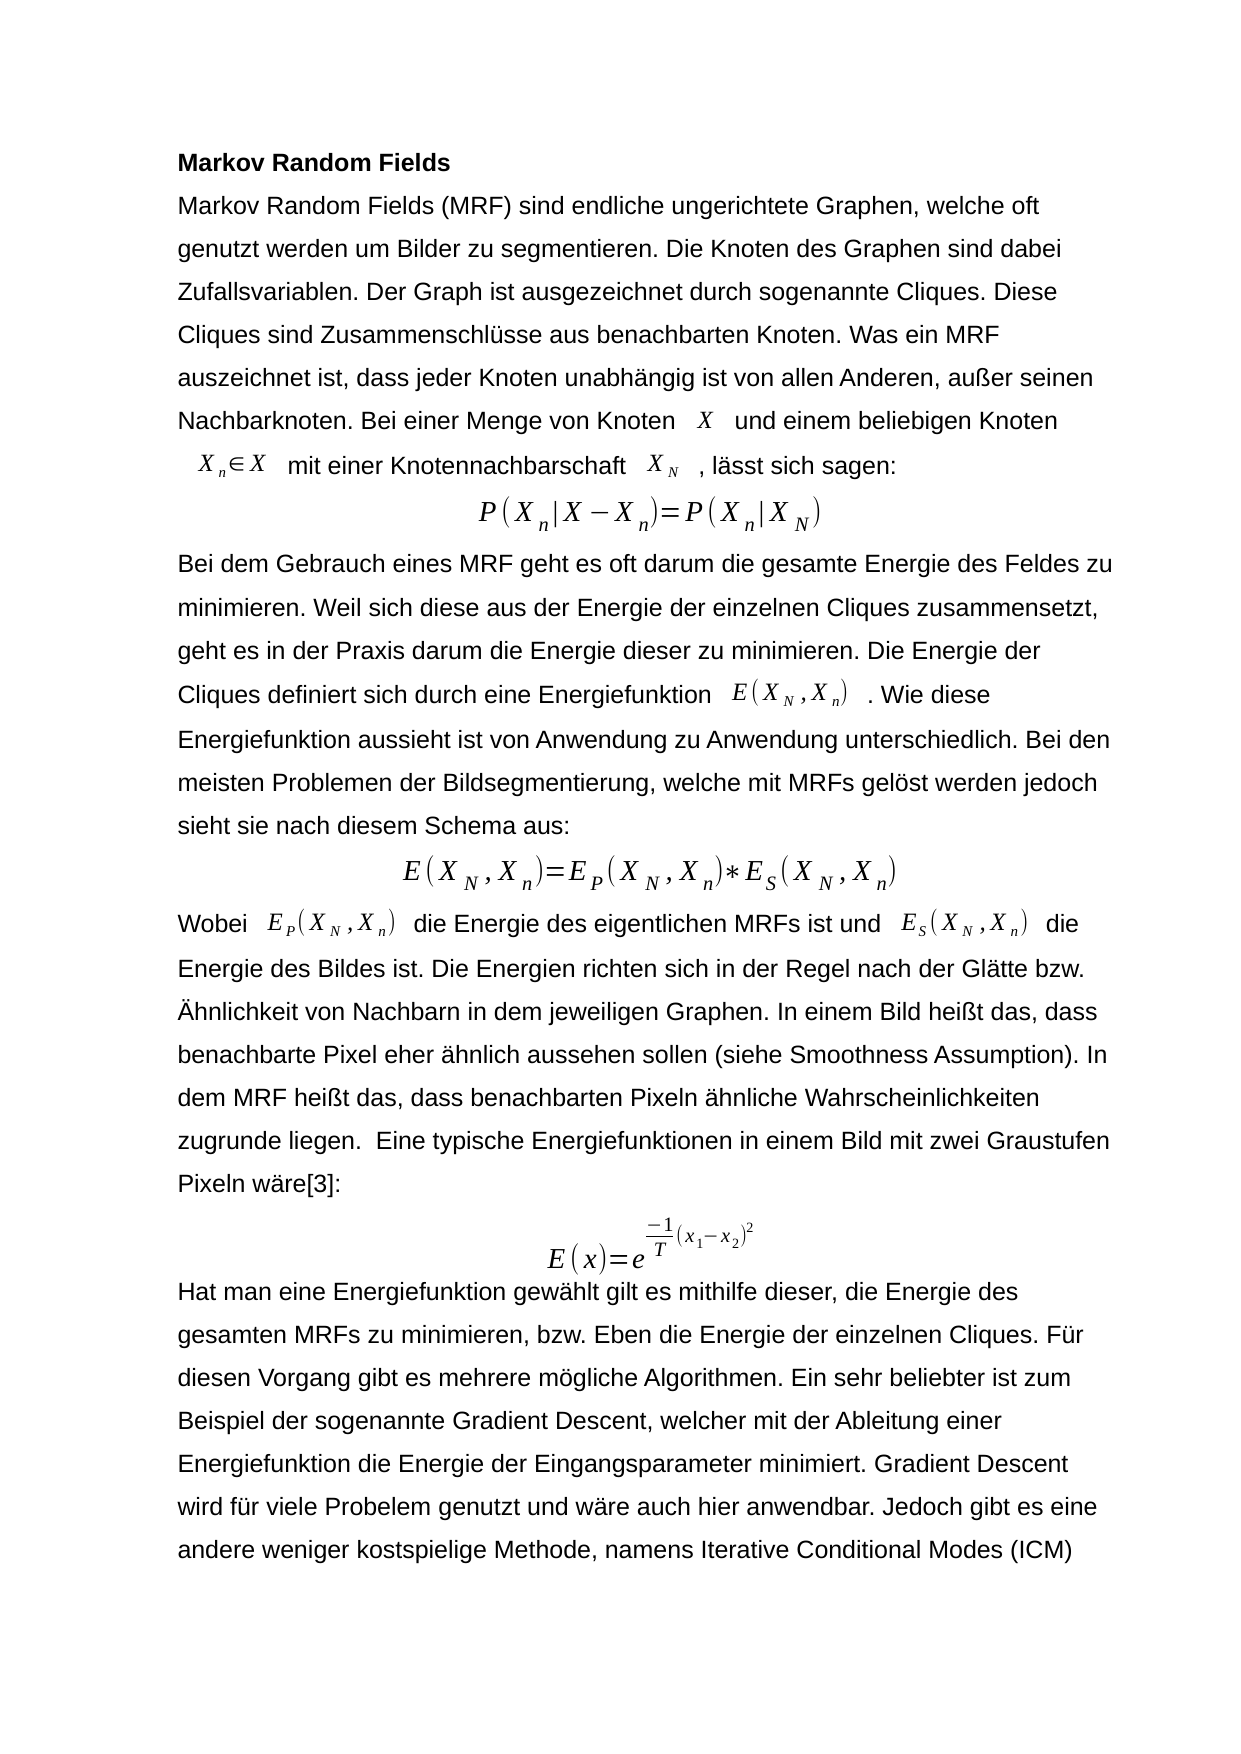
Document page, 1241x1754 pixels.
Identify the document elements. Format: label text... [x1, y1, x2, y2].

text Markov Random Fields (MRF) sind endliche ungerichtete Graphen, welche oft genutzt werden um Bilder zu segmentieren. Die Knoten des Graphen sind dabei Zufallsvariablen. Der Graph ist ausgezeichnet durch sogenannte Cliques. Diese Cliques sind Zusammenschlüsse aus benachbarten Knoten. Was ein MRF auszeichnet ist, dass jeder Knoten unabhängig ist von allen Anderen, außer seinen Nachbarknoten. Bei einer Menge von Knotenund einem beliebigen Knotenmit einer Knotennachbarschaft, lässt sich sagen: [177, 191, 1122, 481]
text Markov Random Fields [177, 148, 1122, 176]
text Wobeidie Energie des eigentlichen MRFs ist unddie Energie des Bildes ist. Die Energien richten sich in der Regel nach der Glätte bzw. Ähnlichkeit von Nachbarn in dem jeweiligen Graphen. In einem Bild heißt das, dass benachbarte Pixel eher ähnlich aussehen sollen (siehe Smoothness Assumption). In dem MRF heißt das, dass benachbarten Pixeln ähnliche Wahrscheinlichkeiten zugrunde liegen. Eine typische Energiefunktionen in einem Bild mit zwei Graustufen Pixeln wäre[3]: [177, 908, 1122, 1198]
text Bei dem Gebrauch eines MRF geht es oft darum die gesamte Energie des Feldes zu minimieren. Weil sich diese aus der Energie der einzelnen Cliques zusammensetzt, geht es in der Praxis darum die Energie dieser zu minimieren. Die Energie der Cliques definiert sich durch eine Energiefunktion. Wie diese Energiefunktion aussieht ist von Anwendung zu Anwendung unterschiedlich. Bei den meisten Problemen der Bildsegmentierung, welche mit MRFs gelöst werden jedoch sieht sie nach diesem Schema aus: [177, 549, 1122, 839]
text Hat man eine Energiefunktion gewählt gilt es mithilfe dieser, die Energie des gesamten MRFs zu minimieren, bzw. Eben die Energie der einzelnen Cliques. Für diesen Vorgang gibt es mehrere mögliche Algorithmen. Ein sehr beliebter ist zum Beispiel der sogenannte Gradient Descent, welcher mit der Ableitung einer Energiefunktion die Energie der Eingangsparameter minimiert. Gradient Descent wird für viele Probelem genutzt und wäre auch hier anwendbar. Jedoch gibt es eine andere weniger kostspielige Methode, namens Iterative Conditional Modes (ICM) [177, 1277, 1122, 1564]
